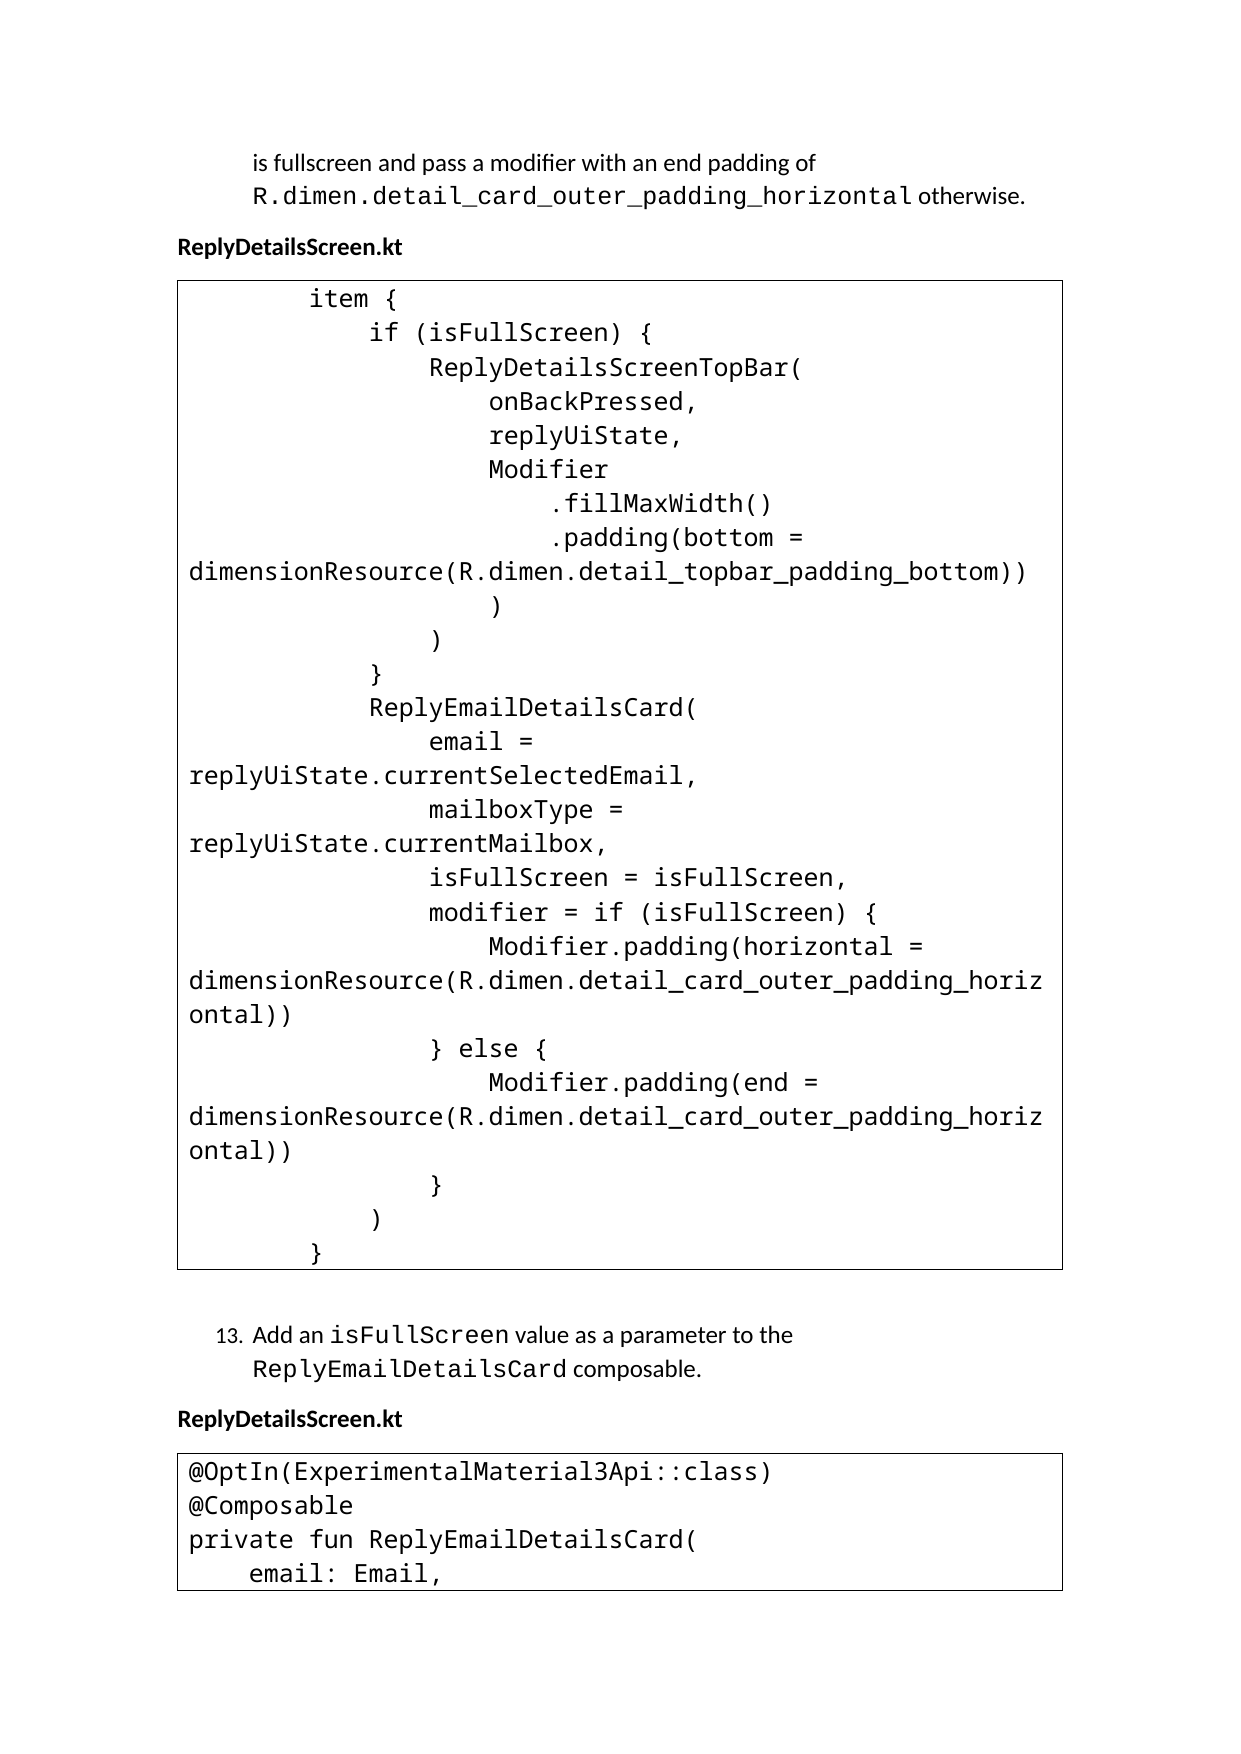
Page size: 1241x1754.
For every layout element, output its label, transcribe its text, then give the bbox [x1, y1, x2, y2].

table_header @OptIn(ExperimentalMaterial3Api::class) @Composable private fun ReplyEmailDetailsCard( email: Email, [178, 1454, 1062, 1590]
text ReplyDetailsScreen.kt [177, 231, 1063, 261]
table_header item { if (isFullScreen) { ReplyDetailsScreenTopBar( onBackPressed, replyUiState, Modifier .fillMaxWidth() .padding(bottom = dimensionResource(R.dimen.detail_topbar_padding_bottom)) ) ) } ReplyEmailDetailsCard( email = replyUiState.currentSelectedEmail, mailboxType = replyUiState.currentMailbox, isFullScreen = isFullScreen, modifier = if (isFullScreen) { Modifier.padding(horizontal = dimensionResource(R.dimen.detail_card_outer_padding_horizontal)) } else { Modifier.padding(end = dimensionResource(R.dimen.detail_card_outer_padding_horizontal)) } ) } [178, 281, 1062, 1269]
list is fullscreen and pass a modifier with an end padding of R.dimen.detail_card_outer_padding_horizontal otherwise. [215, 148, 1063, 212]
list Add an isFullScreen value as a parameter to the ReplyEmailDetailsCard composable. [215, 1319, 1063, 1385]
text ReplyDetailsScreen.kt [177, 1404, 1063, 1434]
